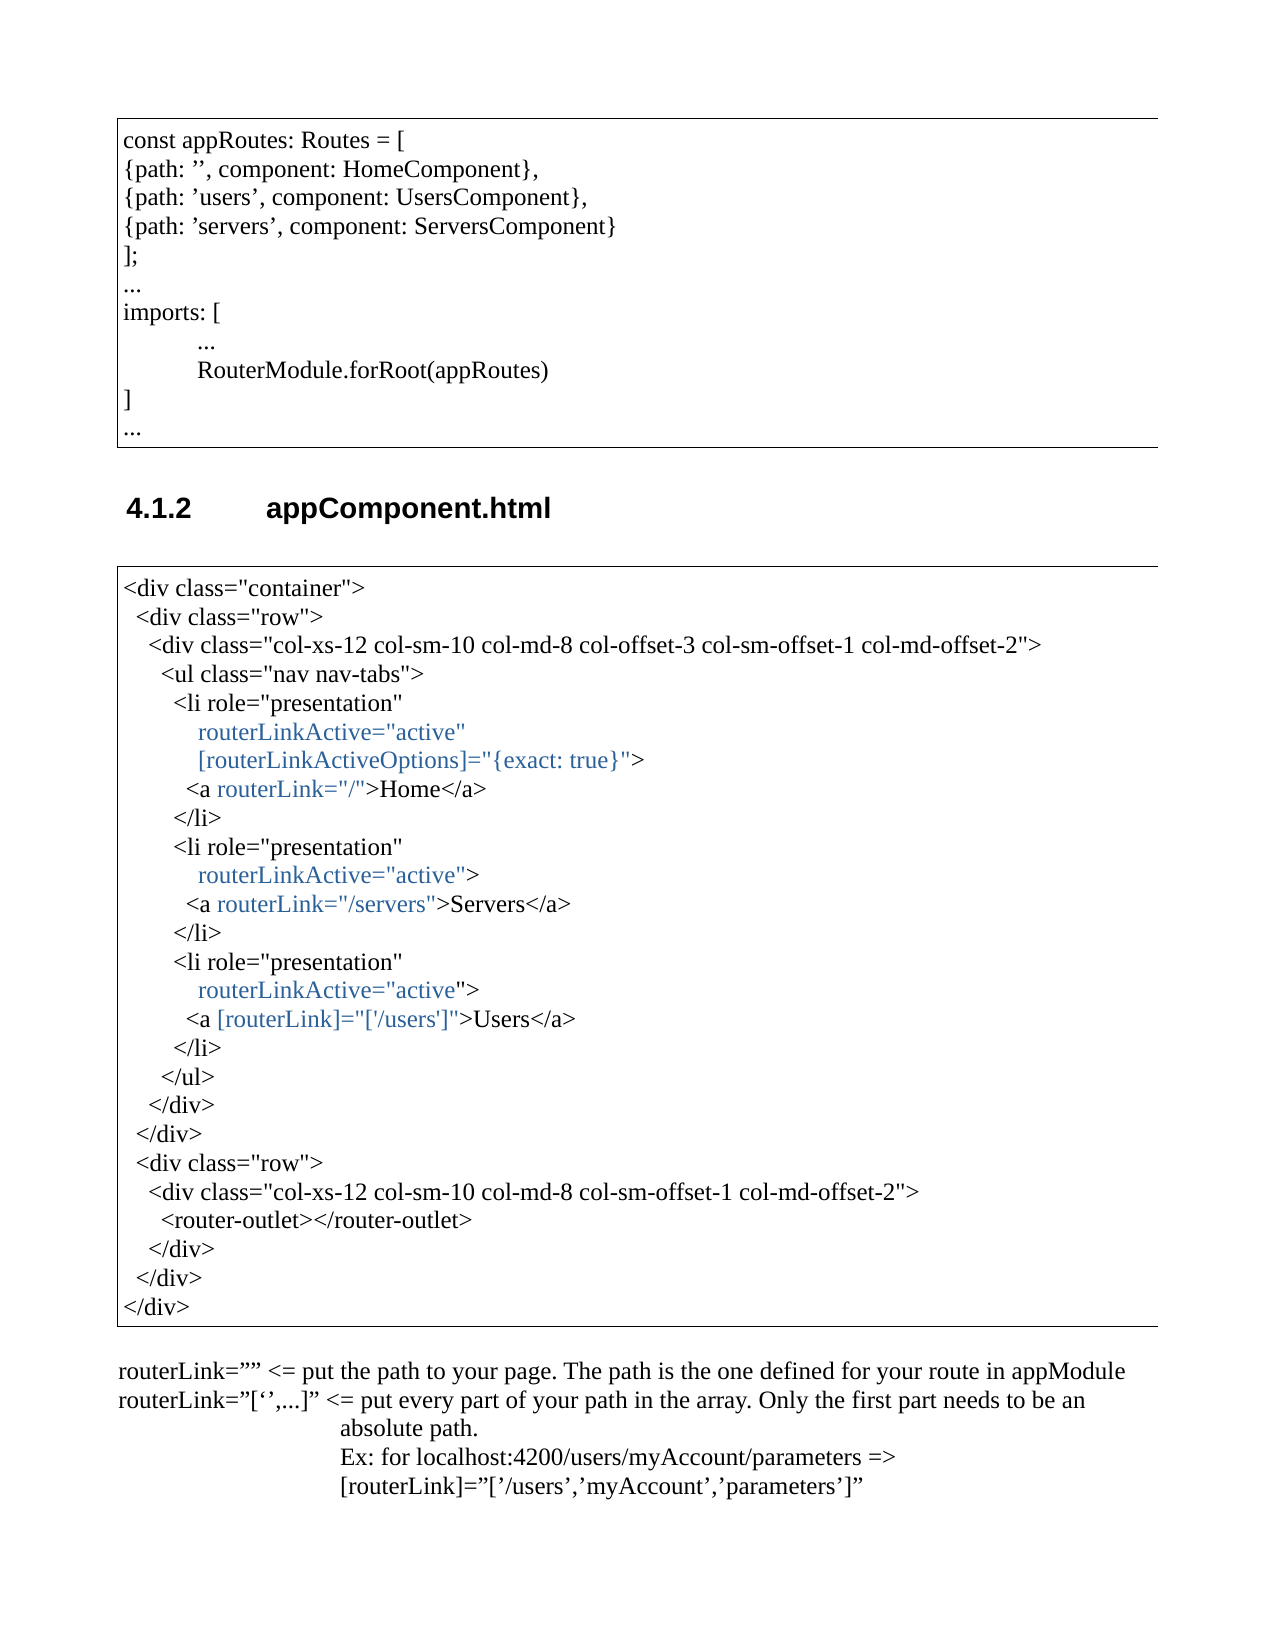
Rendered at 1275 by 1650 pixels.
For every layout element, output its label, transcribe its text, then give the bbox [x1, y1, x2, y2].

text routerLink=”[‘’,...]” <= put every part of your path in the array. Only the first part needs to be an [118, 1385, 1157, 1413]
text [routerLink]=”[’/users’,’myAccount’,’parameters’]” [118, 1471, 1157, 1500]
text routerLink=”” <= put the path to your page. The path is the one defined for your route in appModule [118, 1356, 1157, 1385]
table_header <div class="container"> <div class="row"> <div class="col-xs-12 col-sm-10 col-md-8 col-offset-3 col-sm-offset-1 col-md-offset-2"> <ul class="nav nav-tabs"> <li role="presentation" routerLinkActive="active" [routerLinkActiveOptions]="{exact: true}"> <a routerLink="/">Home</a> </li> <li role="presentation" routerLinkActive="active"> <a routerLink="/servers">Servers</a> </li> <li role="presentation" routerLinkActive="active"> <a [routerLink]="['/users']">Users</a> </li> </ul> </div> </div> <div class="row"> <div class="col-xs-12 col-sm-10 col-md-8 col-sm-offset-1 col-md-offset-2"> <router-outlet></router-outlet> </div> </div> </div> [118, 567, 1158, 1326]
table_header const appRoutes: Routes = [ {path: ’’, component: HomeComponent}, {path: ’users’, component: UsersComponent}, {path: ’servers’, component: ServersComponent} ]; ... imports: [ ... RouterModule.forRoot(appRoutes) ] ... [118, 119, 1158, 447]
subtitle appComponent.html [118, 491, 1157, 525]
text absolute path. [118, 1413, 1157, 1442]
text Ex: for localhost:4200/users/myAccount/parameters => [118, 1442, 1157, 1471]
